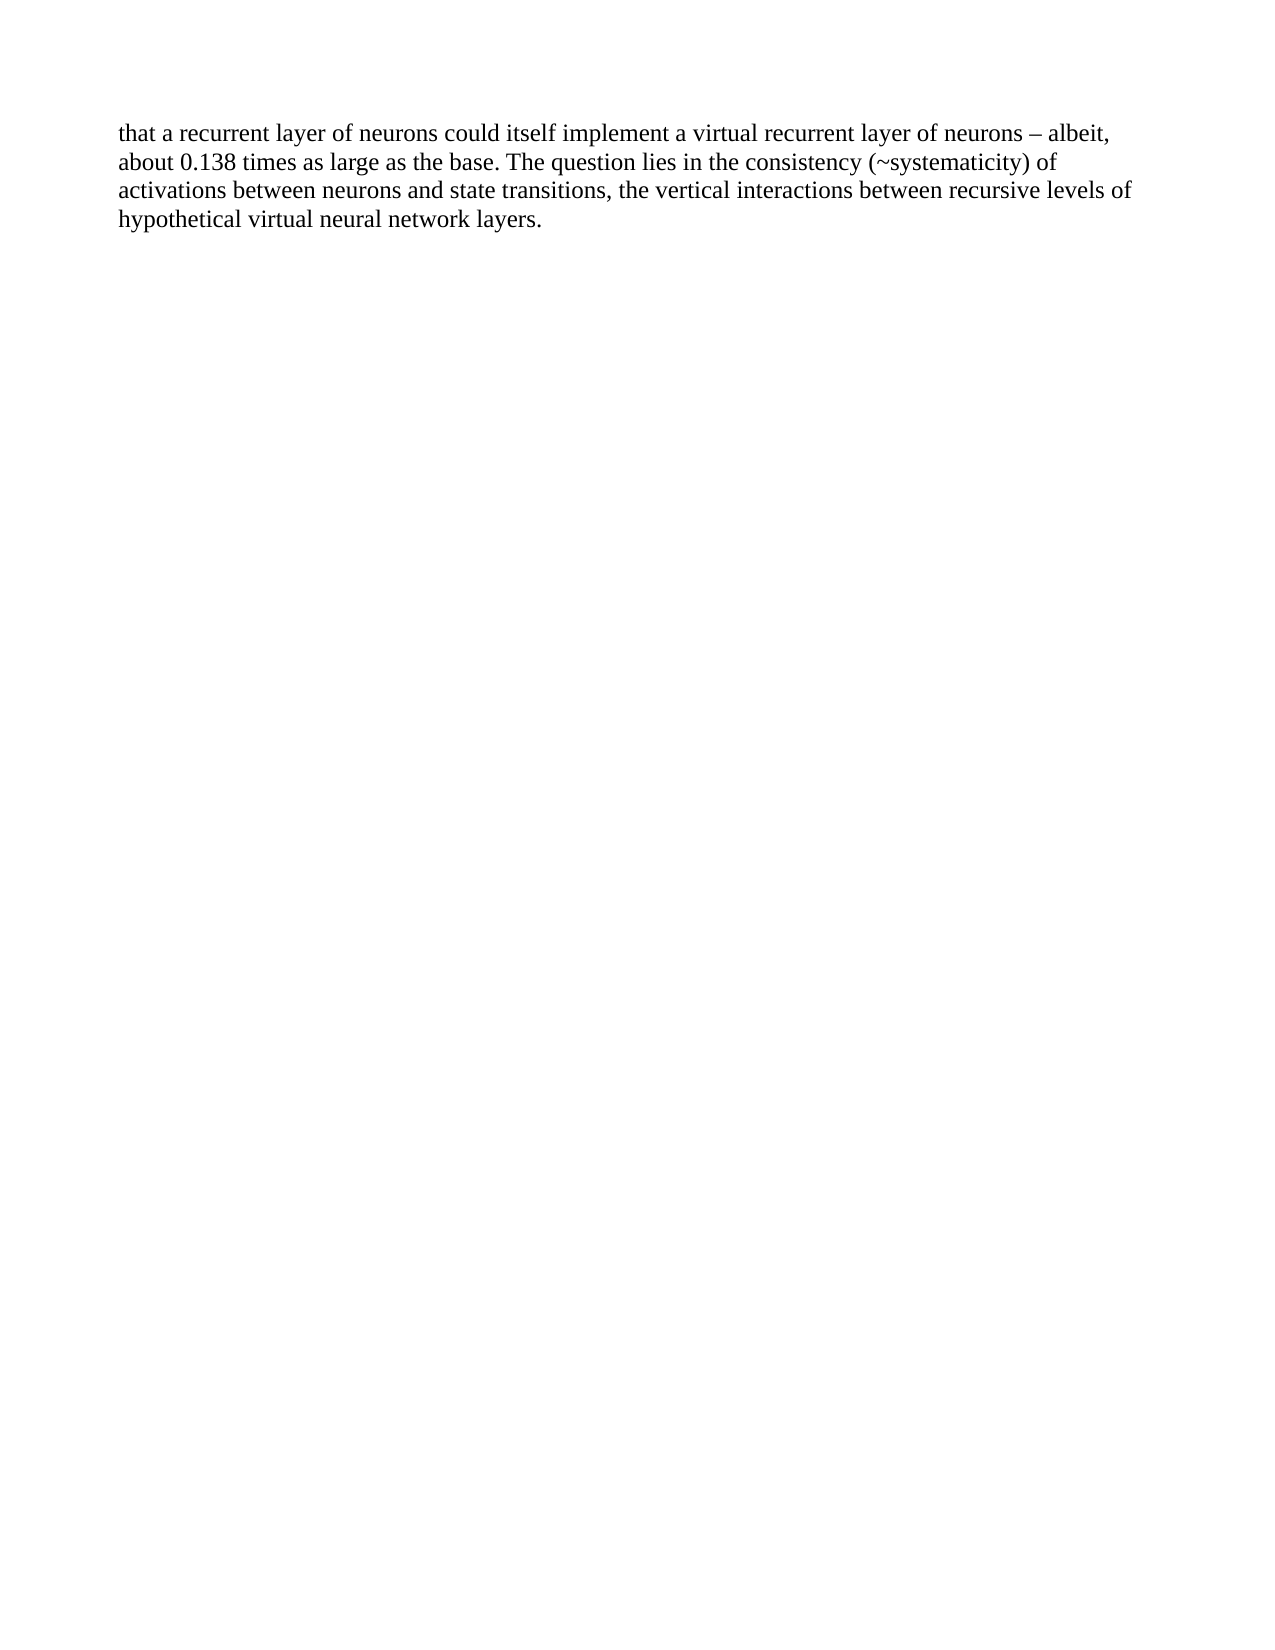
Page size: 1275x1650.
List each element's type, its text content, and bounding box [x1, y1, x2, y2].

text that a recurrent layer of neurons could itself implement a virtual recurrent layer of neurons – albeit, about 0.138 times as large as the base. The question lies in the consistency (~systematicity) of activations between neurons and state transitions, the vertical interactions between recursive levels of hypothetical virtual neural network layers. [118, 118, 1157, 233]
